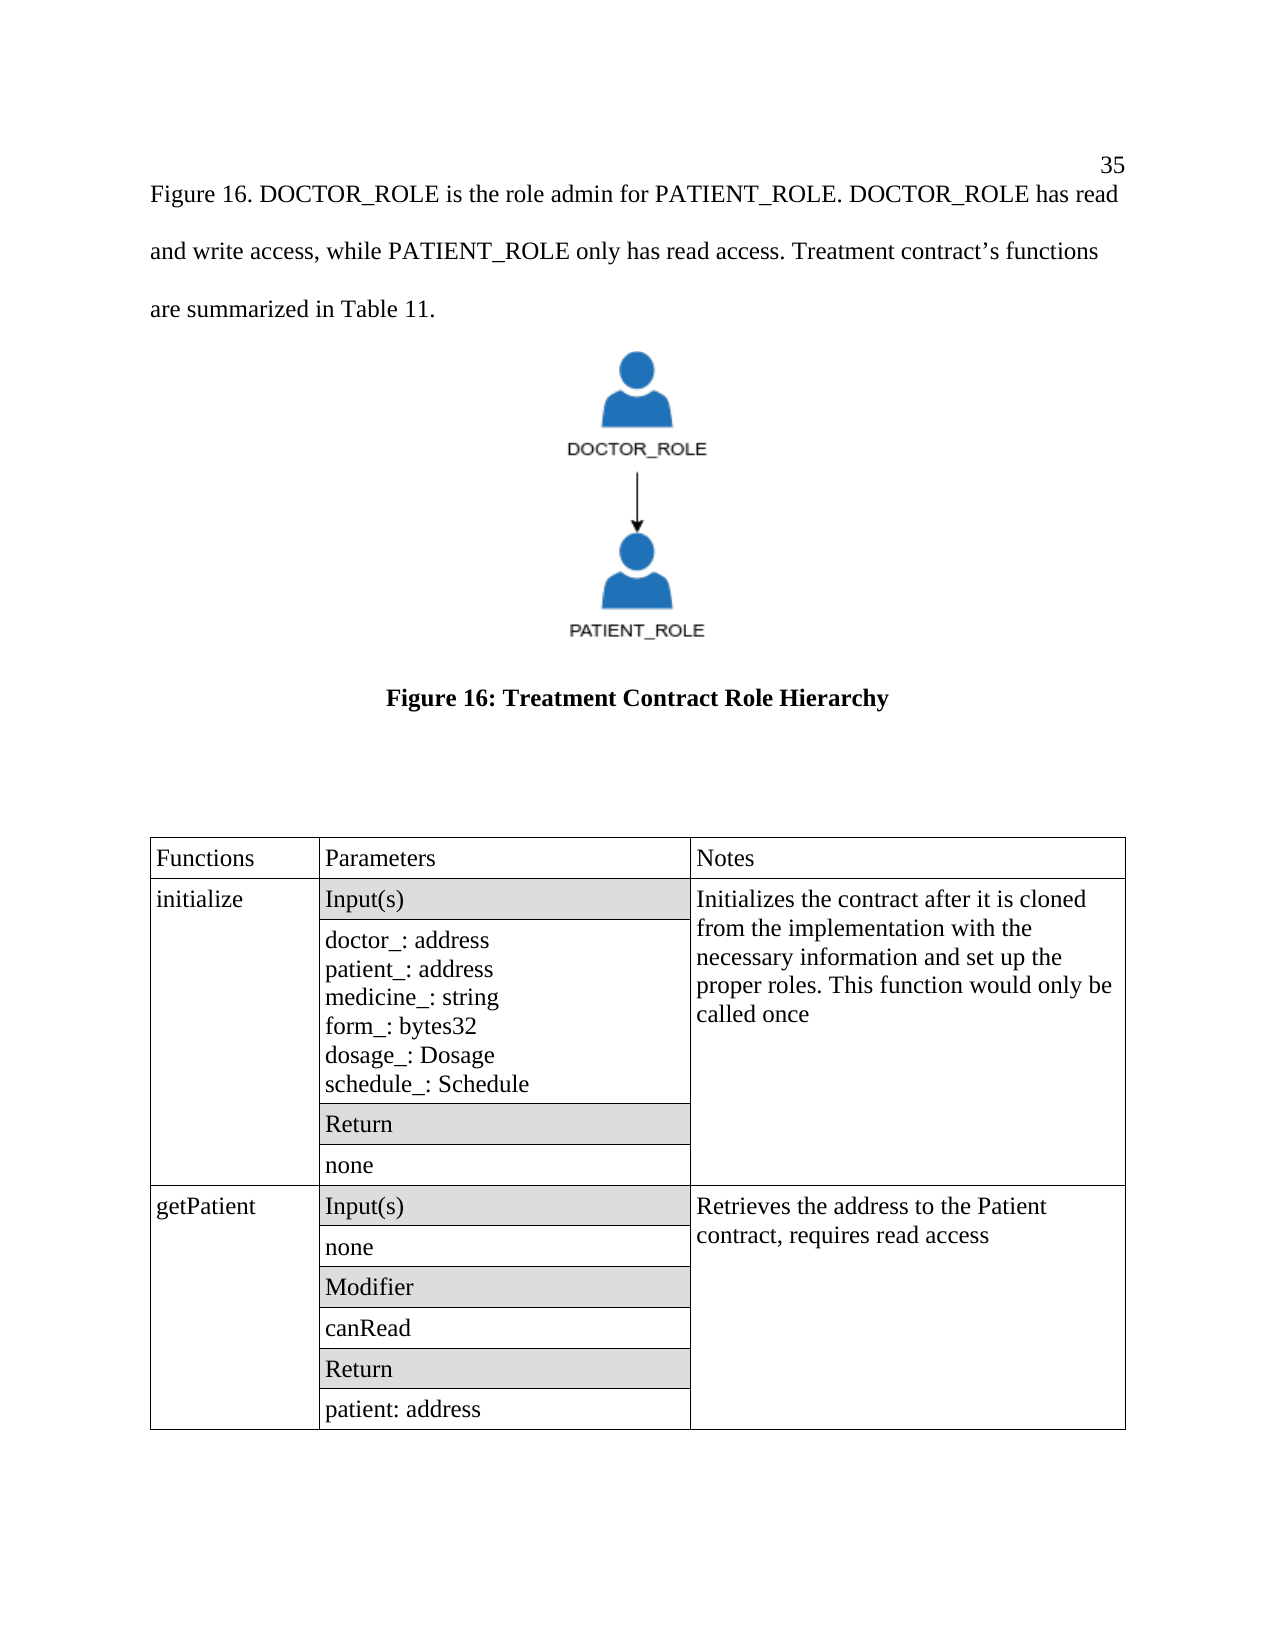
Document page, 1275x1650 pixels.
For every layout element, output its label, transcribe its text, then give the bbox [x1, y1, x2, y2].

table_cell canRead [320, 1308, 690, 1348]
table_cell none [320, 1226, 690, 1266]
title Figure 16: Treatment Contract Role Hierarchy [347, 351, 928, 712]
table_header Functions [151, 838, 319, 878]
table_cell Input(s) [320, 879, 690, 919]
table_cell patient: address [320, 1389, 690, 1429]
text Figure 16. DOCTOR_ROLE is the role admin for PATIENT_ROLE. DOCTOR_ROLE has read and write access, while PATIENT_ROLE only has read access. Treatment contract’s functions are summarized in Table 11. [150, 179, 1125, 322]
table_cell Input(s) [320, 1186, 690, 1225]
table_cell Modifier [320, 1267, 690, 1307]
table_header Notes [691, 838, 1125, 878]
picture [552, 351, 723, 655]
table_cell getPatient [151, 1186, 319, 1429]
table_cell doctor_: address patient_: address medicine_: string form_: bytes32 dosage_: Dosage schedule_: Schedule [320, 920, 690, 1103]
table_cell Retrieves the address to the Patient contract, requires read access [691, 1186, 1125, 1429]
table_cell none [320, 1145, 690, 1185]
table_header Parameters [320, 838, 690, 878]
table_cell Return [320, 1349, 690, 1388]
table_cell initialize [151, 879, 319, 1185]
table_cell Initializes the contract after it is cloned from the implementation with the necessary information and set up the proper roles. This function would only be called once [691, 879, 1125, 1185]
table_cell Return [320, 1104, 690, 1144]
